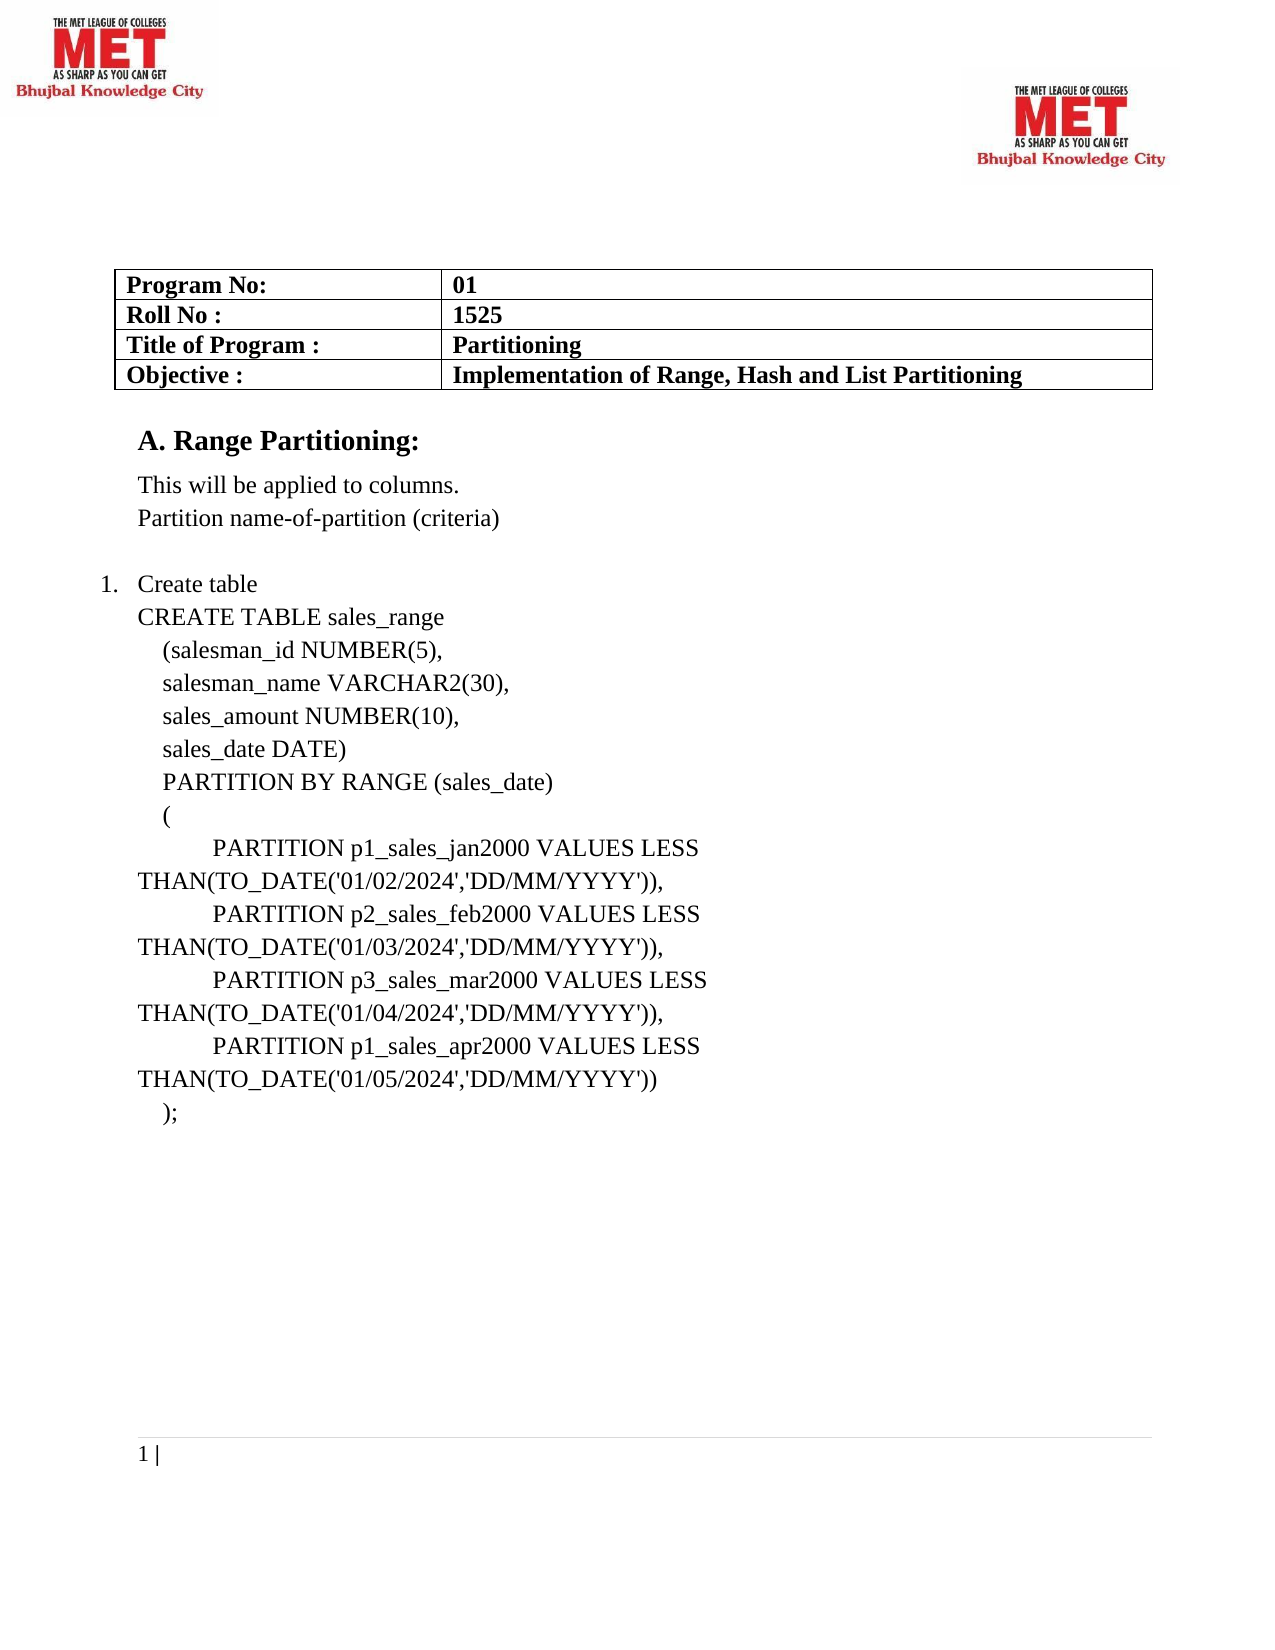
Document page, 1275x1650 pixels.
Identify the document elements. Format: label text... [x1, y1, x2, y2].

text PARTITION p1_sales_jan2000 VALUES LESS THAN(TO_DATE('01/02/2024','DD/MM/YYYY')), [137, 833, 1152, 895]
text sales_date DATE) [137, 734, 1152, 763]
table_cell Partitioning [442, 330, 1152, 359]
table_cell Roll No : [116, 300, 441, 329]
table_header 01 [442, 270, 1152, 299]
subtitle A. Range Partitioning: [137, 423, 1152, 456]
text ); [137, 1097, 1152, 1126]
text sales_amount NUMBER(10), [137, 701, 1152, 730]
text PARTITION BY RANGE (sales_date) [137, 767, 1152, 796]
text This will be applied to columns. [137, 470, 1152, 498]
table_cell 1525 [442, 300, 1152, 329]
text CREATE TABLE sales_range [137, 602, 1152, 631]
text (salesman_id NUMBER(5), [137, 635, 1152, 664]
table_cell Objective : [116, 360, 441, 388]
text PARTITION p2_sales_feb2000 VALUES LESS THAN(TO_DATE('01/03/2024','DD/MM/YYYY')), [137, 899, 1152, 961]
picture [0, 0, 1180, 185]
text salesman_name VARCHAR2(30), [137, 668, 1152, 697]
table_header Program No: [116, 270, 441, 299]
table_cell Implementation of Range, Hash and List Partitioning [442, 360, 1152, 388]
list Create table [100, 569, 1152, 598]
text PARTITION p1_sales_apr2000 VALUES LESS THAN(TO_DATE('01/05/2024','DD/MM/YYYY')) [137, 1031, 1152, 1093]
text Partition name-of-partition (criteria) [137, 503, 1152, 532]
text ( [137, 800, 1152, 829]
text PARTITION p3_sales_mar2000 VALUES LESS THAN(TO_DATE('01/04/2024','DD/MM/YYYY')), [137, 965, 1152, 1027]
table_cell Title of Program : [116, 330, 441, 359]
